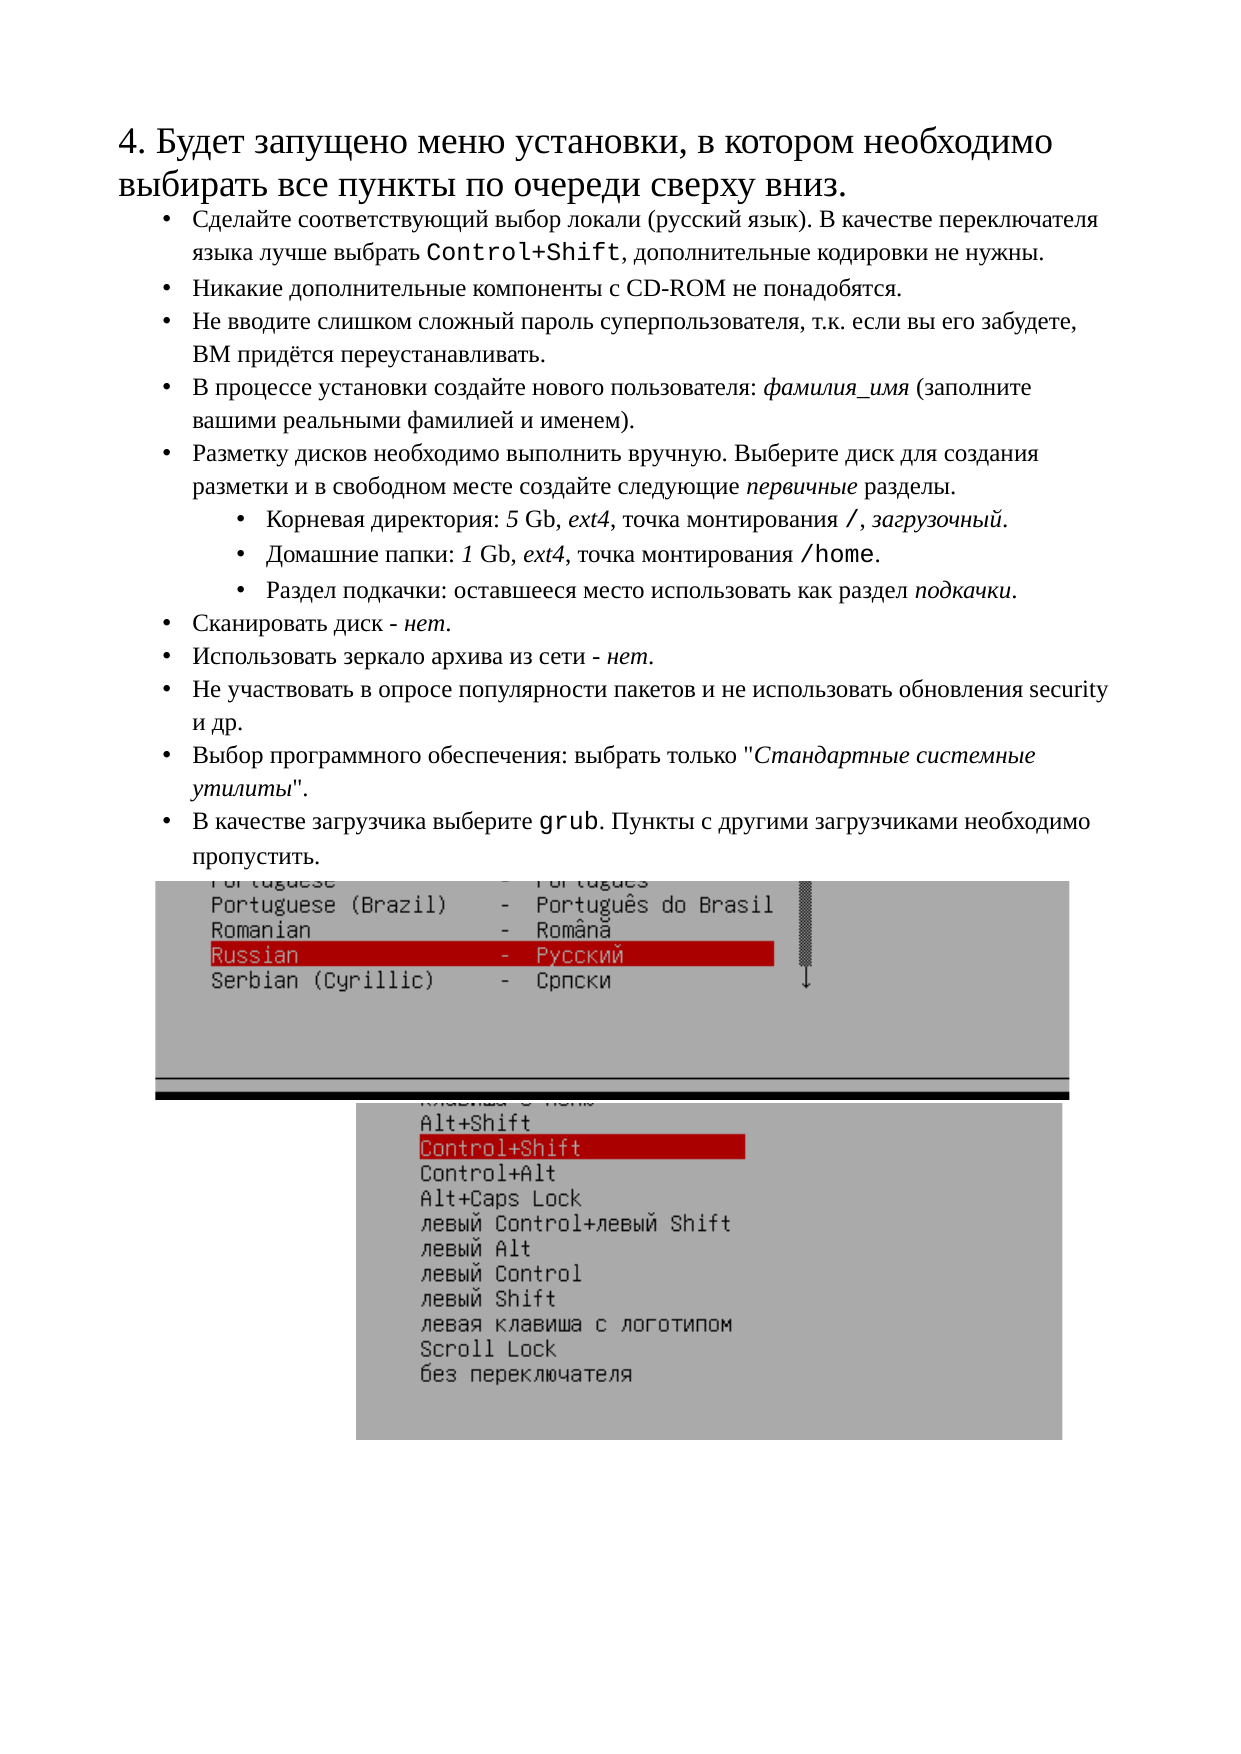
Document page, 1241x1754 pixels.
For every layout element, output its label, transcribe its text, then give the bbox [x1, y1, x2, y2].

list Сканировать диск - нет. [162, 608, 1122, 637]
list Использовать зеркало архива из сети - нет. [162, 641, 1122, 669]
text 4. Будет запущено меню установки, в котором необходимо выбирать все пункты по очереди сверху вниз. [118, 118, 1122, 204]
list Сделайте соответствующий выбор локали (русский язык). В качестве переключателя языка лучше выбрать Control+Shift, дополнительные кодировки не нужны. [162, 204, 1122, 268]
list Разметку дисков необходимо выполнить вручную. Выберите диск для создания разметки и в свободном месте создайте следующие первичные разделы. [162, 438, 1122, 500]
list Никакие дополнительные компоненты с CD-ROM не понадобятся. [162, 273, 1122, 302]
list Выбор программного обеспечения: выбрать только "Стандартные системные утилиты". [162, 740, 1122, 802]
list В процессе установки создайте нового пользователя: фамилия_имя (заполните вашими реальными фамилией и именем). [162, 372, 1122, 434]
list Корневая директория: 5 Gb, ext4, точка монтирования /, загрузочный. [236, 504, 1122, 535]
list В качестве загрузчика выберите grub. Пункты с другими загрузчиками необходимо пропустить. [162, 806, 1122, 870]
list Не вводите слишком сложный пароль суперпользователя, т.к. если вы его забудете, ВМ придётся переустанавливать. [162, 306, 1122, 368]
list Не участвовать в опросе популярности пакетов и не использовать обновления security и др. [162, 674, 1122, 736]
list Раздел подкачки: оставшееся место использовать как раздел подкачки. [236, 575, 1122, 603]
list Домашние папки: 1 Gb, ext4, точка монтирования /home. [236, 539, 1122, 570]
